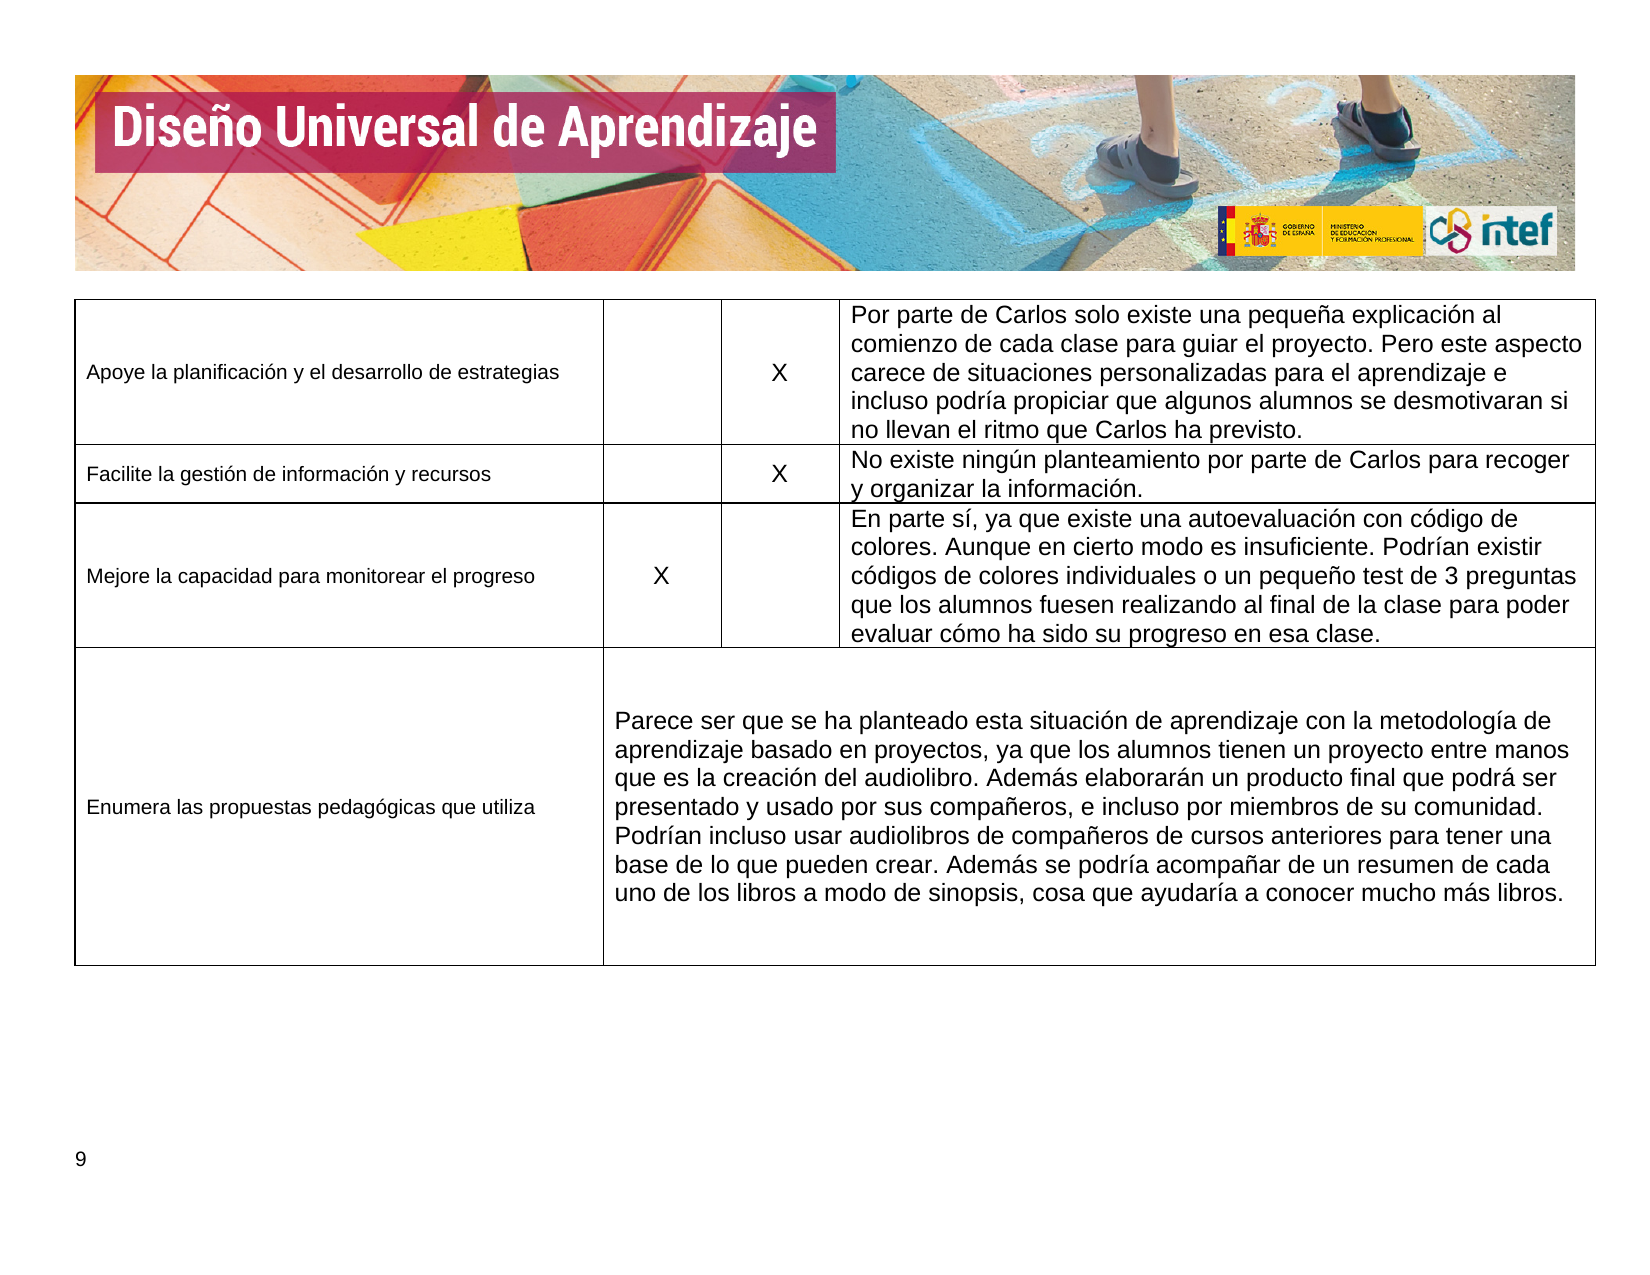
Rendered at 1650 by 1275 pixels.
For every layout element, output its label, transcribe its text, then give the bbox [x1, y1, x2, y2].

table_cell X [604, 504, 721, 647]
table_cell X [722, 300, 839, 444]
table_cell Enumera las propuestas pedagógicas que utiliza [76, 648, 603, 964]
table_cell No existe ningún planteamiento por parte de Carlos para recoger y organizar la información. [840, 445, 1595, 502]
table_cell En parte sí, ya que existe una autoevaluación con código de colores. Aunque en cierto modo es insuficiente. Podrían existir códigos de colores individuales o un pequeño test de 3 preguntas que los alumnos fuesen realizando al final de la clase para poder evaluar cómo ha sido su progreso en esa clase. [840, 504, 1595, 647]
table_cell Parece ser que se ha planteado esta situación de aprendizaje con la metodología de aprendizaje basado en proyectos, ya que los alumnos tienen un proyecto entre manos que es la creación del audiolibro. Además elaborarán un producto final que podrá ser presentado y usado por sus compañeros, e incluso por miembros de su comunidad. Podrían incluso usar audiolibros de compañeros de cursos anteriores para tener una base de lo que pueden crear. Además se podría acompañar de un resumen de cada uno de los libros a modo de sinopsis, cosa que ayudaría a conocer mucho más libros. [604, 648, 1595, 964]
table_cell X [722, 445, 839, 502]
table_cell Facilite la gestión de información y recursos [76, 445, 603, 502]
picture [75, 75, 1575, 271]
table_cell Apoye la planificación y el desarrollo de estrategias [76, 300, 603, 444]
table_cell Por parte de Carlos solo existe una pequeña explicación al comienzo de cada clase para guiar el proyecto. Pero este aspecto carece de situaciones personalizadas para el aprendizaje e incluso podría propiciar que algunos alumnos se desmotivaran si no llevan el ritmo que Carlos ha previsto. [840, 300, 1595, 444]
table_cell [604, 445, 721, 502]
table_cell [604, 300, 721, 444]
table_cell Mejore la capacidad para monitorear el progreso [76, 504, 603, 647]
table_cell [722, 504, 839, 647]
